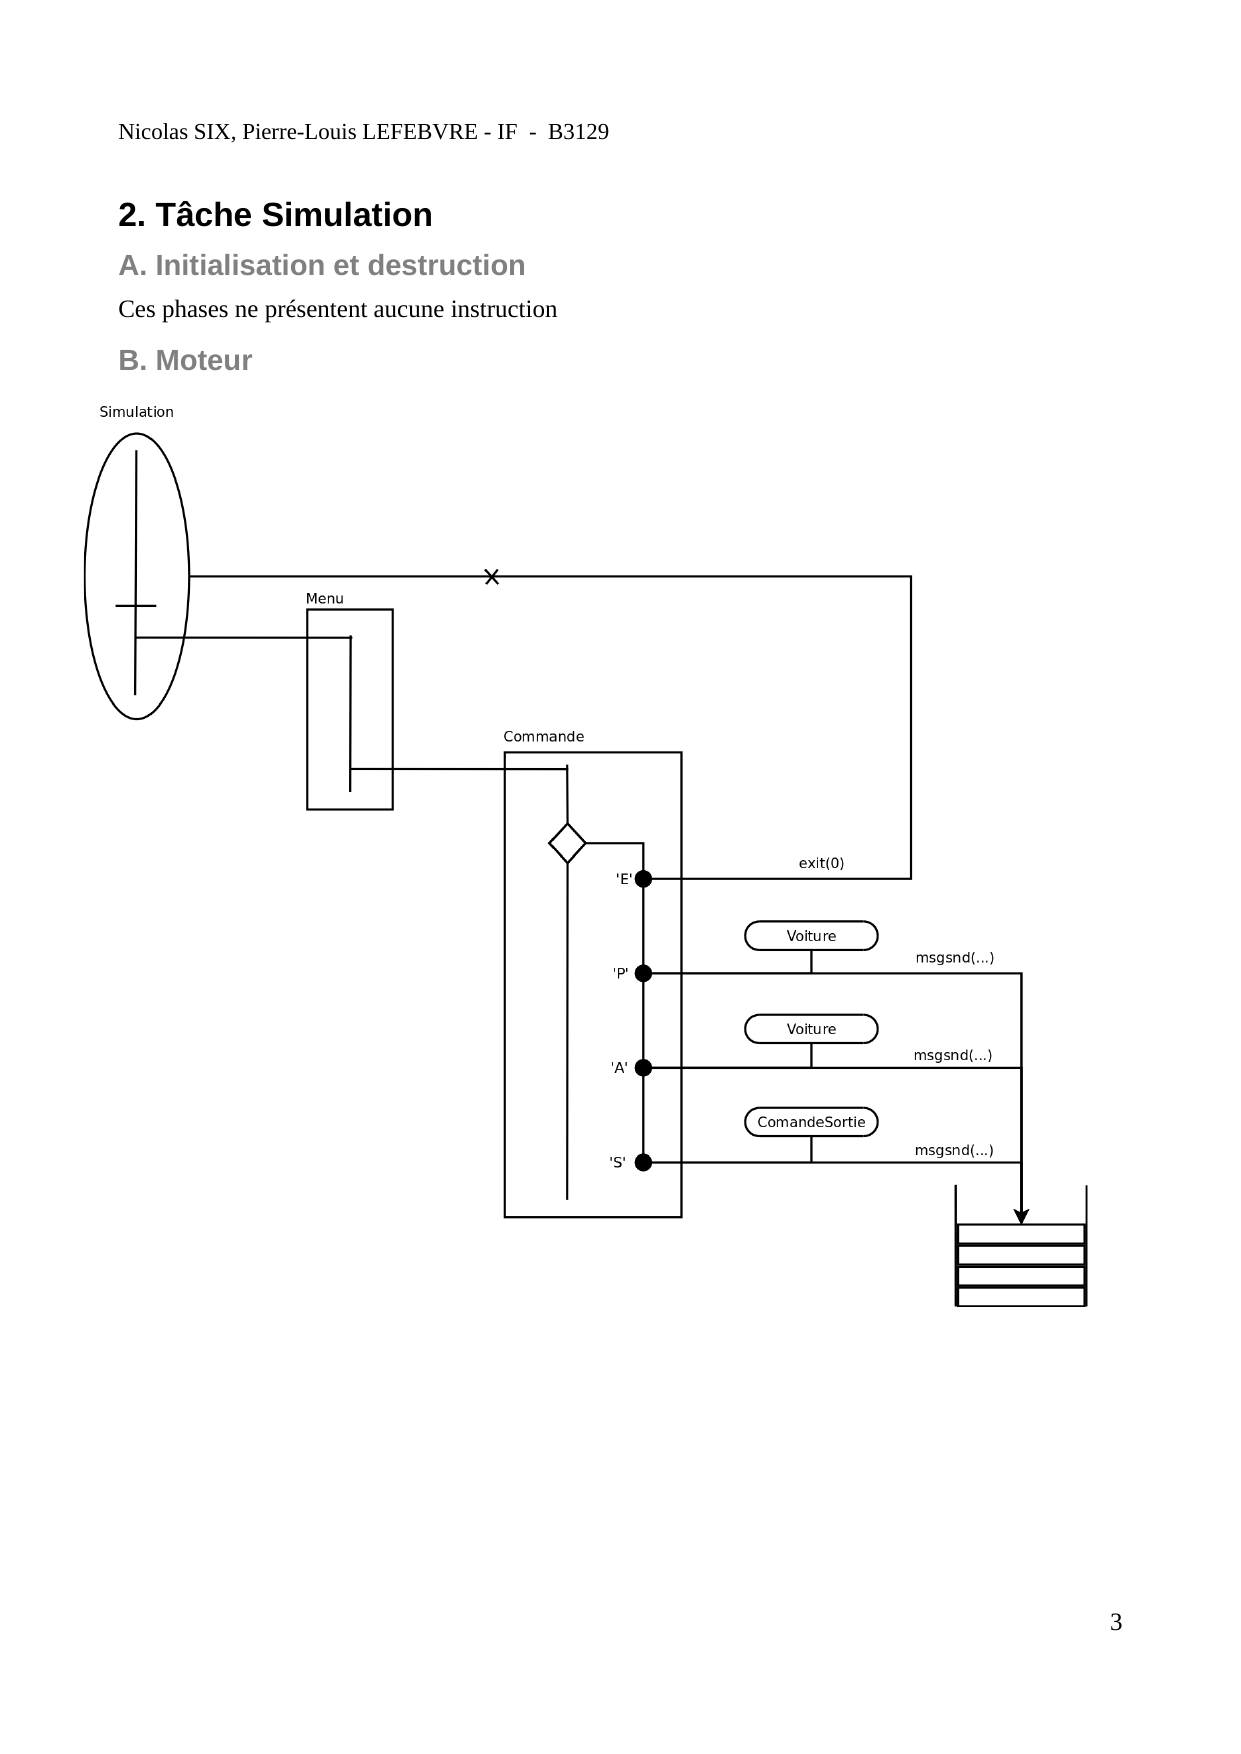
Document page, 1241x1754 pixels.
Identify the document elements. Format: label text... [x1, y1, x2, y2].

picture [83, 403, 1088, 1307]
subtitle 2. Tâche Simulation [118, 195, 1122, 233]
subtitle A. Initialisation et destruction [118, 248, 1122, 282]
subtitle B. Moteur [118, 343, 1122, 377]
text Ces phases ne présentent aucune instruction [118, 294, 1122, 323]
